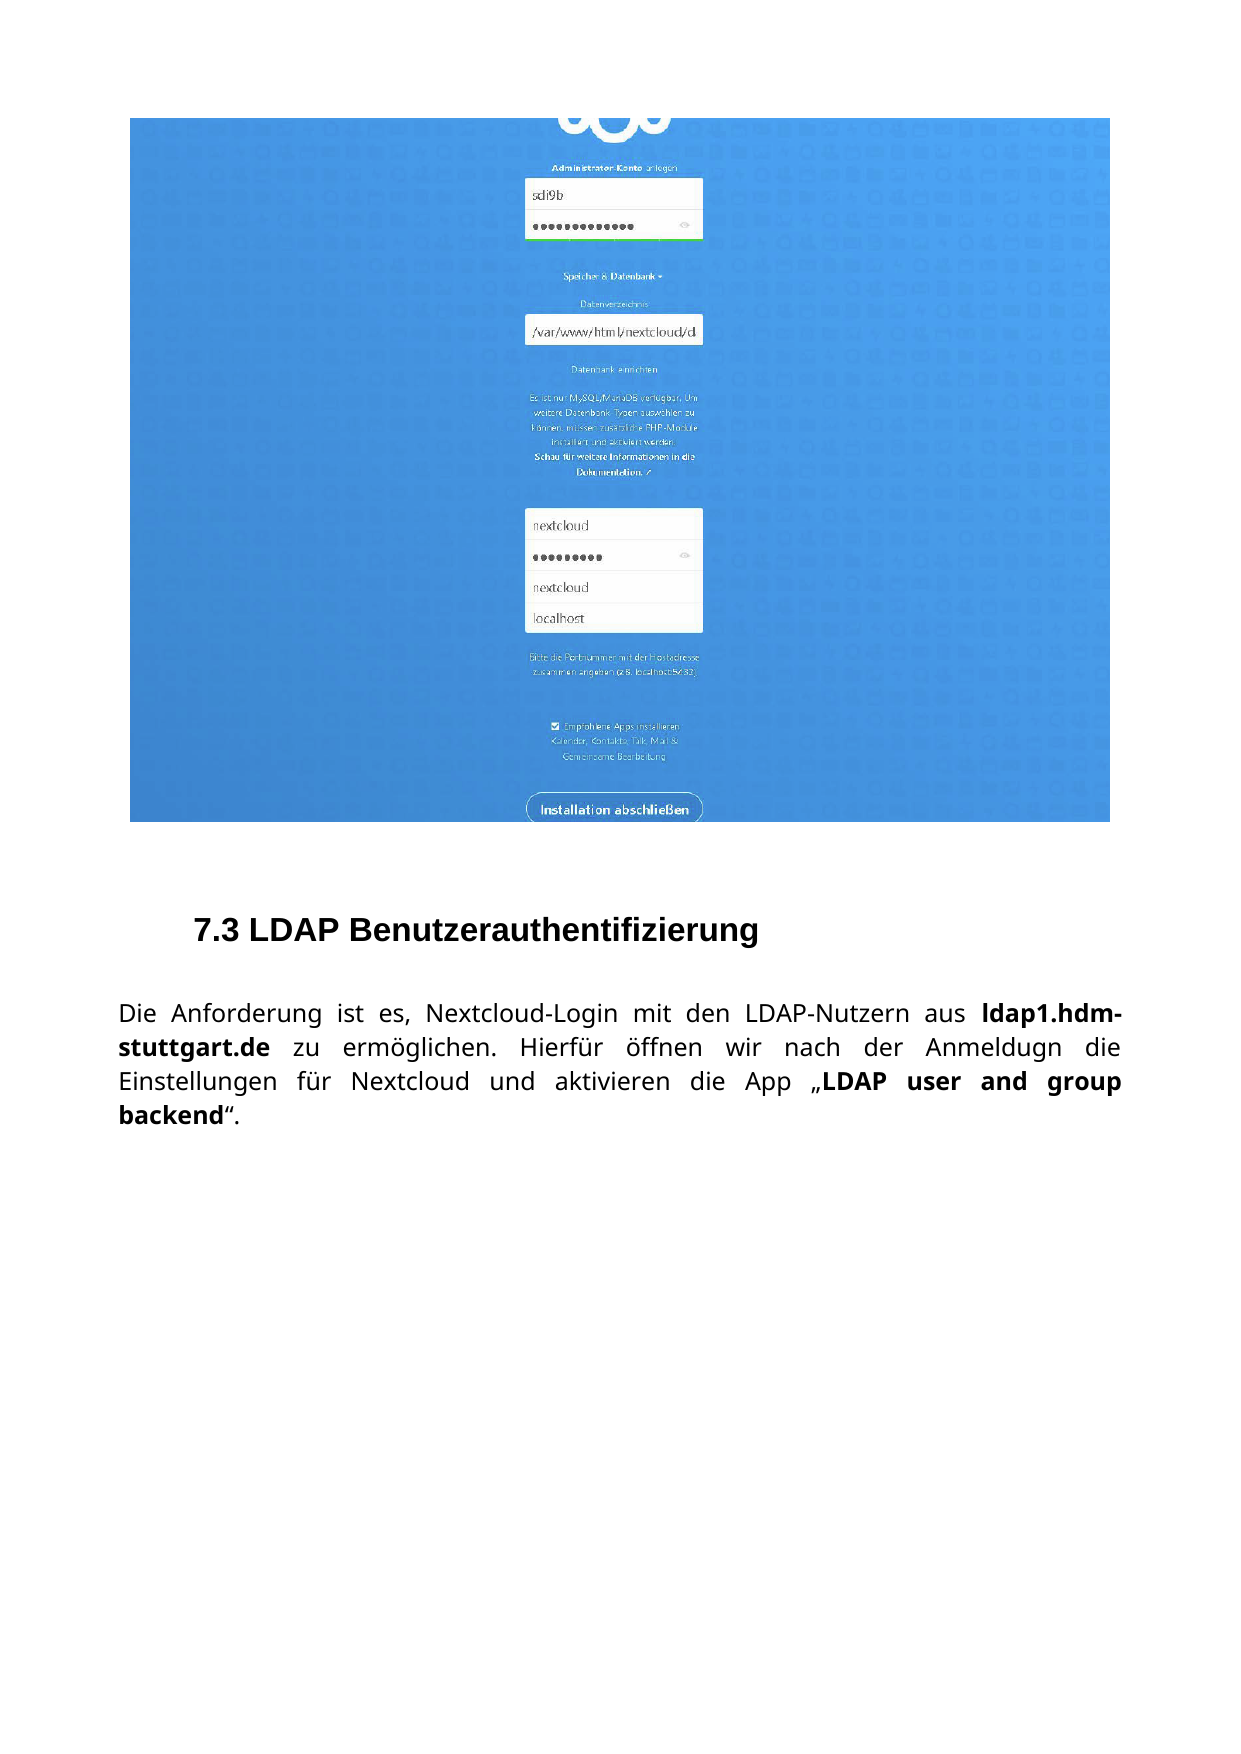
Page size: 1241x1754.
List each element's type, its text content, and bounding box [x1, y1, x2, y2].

picture [130, 118, 1110, 822]
subtitle 7.3 LDAP Benutzerauthentifizierung [118, 911, 1122, 949]
text Die Anforderung ist es, Nextcloud-Login mit den LDAP-Nutzern aus ldap1.hdm-stuttgart.de zu ermöglichen. Hierfür öffnen wir nach der Anmeldugn die Einstellungen für Nextcloud und aktivieren die App „LDAP user and group backend“. [118, 996, 1122, 1132]
